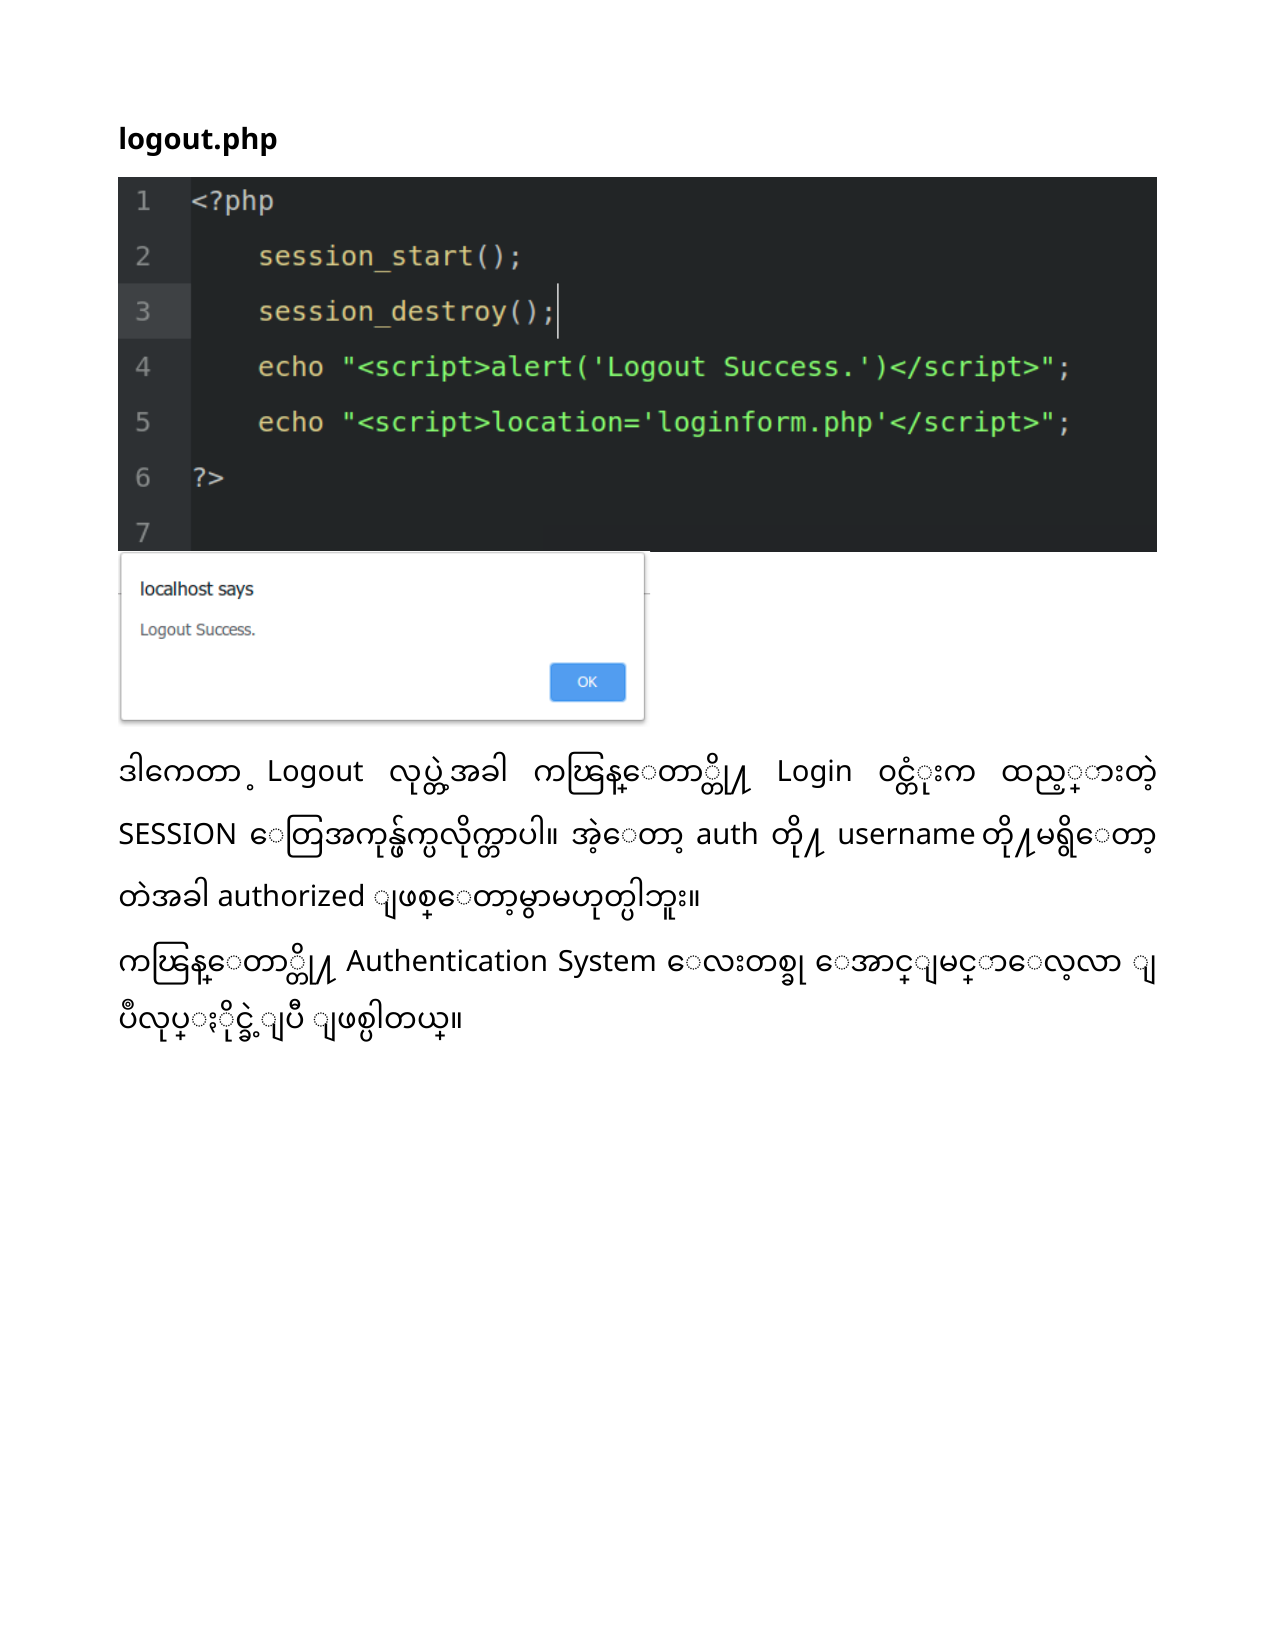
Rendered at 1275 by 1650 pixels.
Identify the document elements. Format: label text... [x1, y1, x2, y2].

text ဒါကေတာ့ Logout လုပ္တဲ့အခါ ကၽြန္ေတာ္တို႔ Login ၀င္တံုးက ထည့္သြားတဲ့ SESSION ေတြအကုန္ဖ်က္ပလိုက္တာပါ။ အဲ့ေတာ့ auth တို႔ usernameတို႔မရွိေတာ့တဲအခါ authorized ျဖစ္ေတာ့မွာမဟုတ္ပါဘူး။ [118, 750, 1157, 919]
text ကၽြန္ေတာ္တို႔ Authentication System ေလးတစ္ခု ေအာင္ျမင္စြာေလ့လာ ျပဳလုပ္ႏိုင္ခဲ့ျပီ ျဖစ္ပါတယ္။ [118, 940, 1157, 1040]
picture [118, 177, 1157, 727]
text logout.php [118, 118, 1157, 158]
